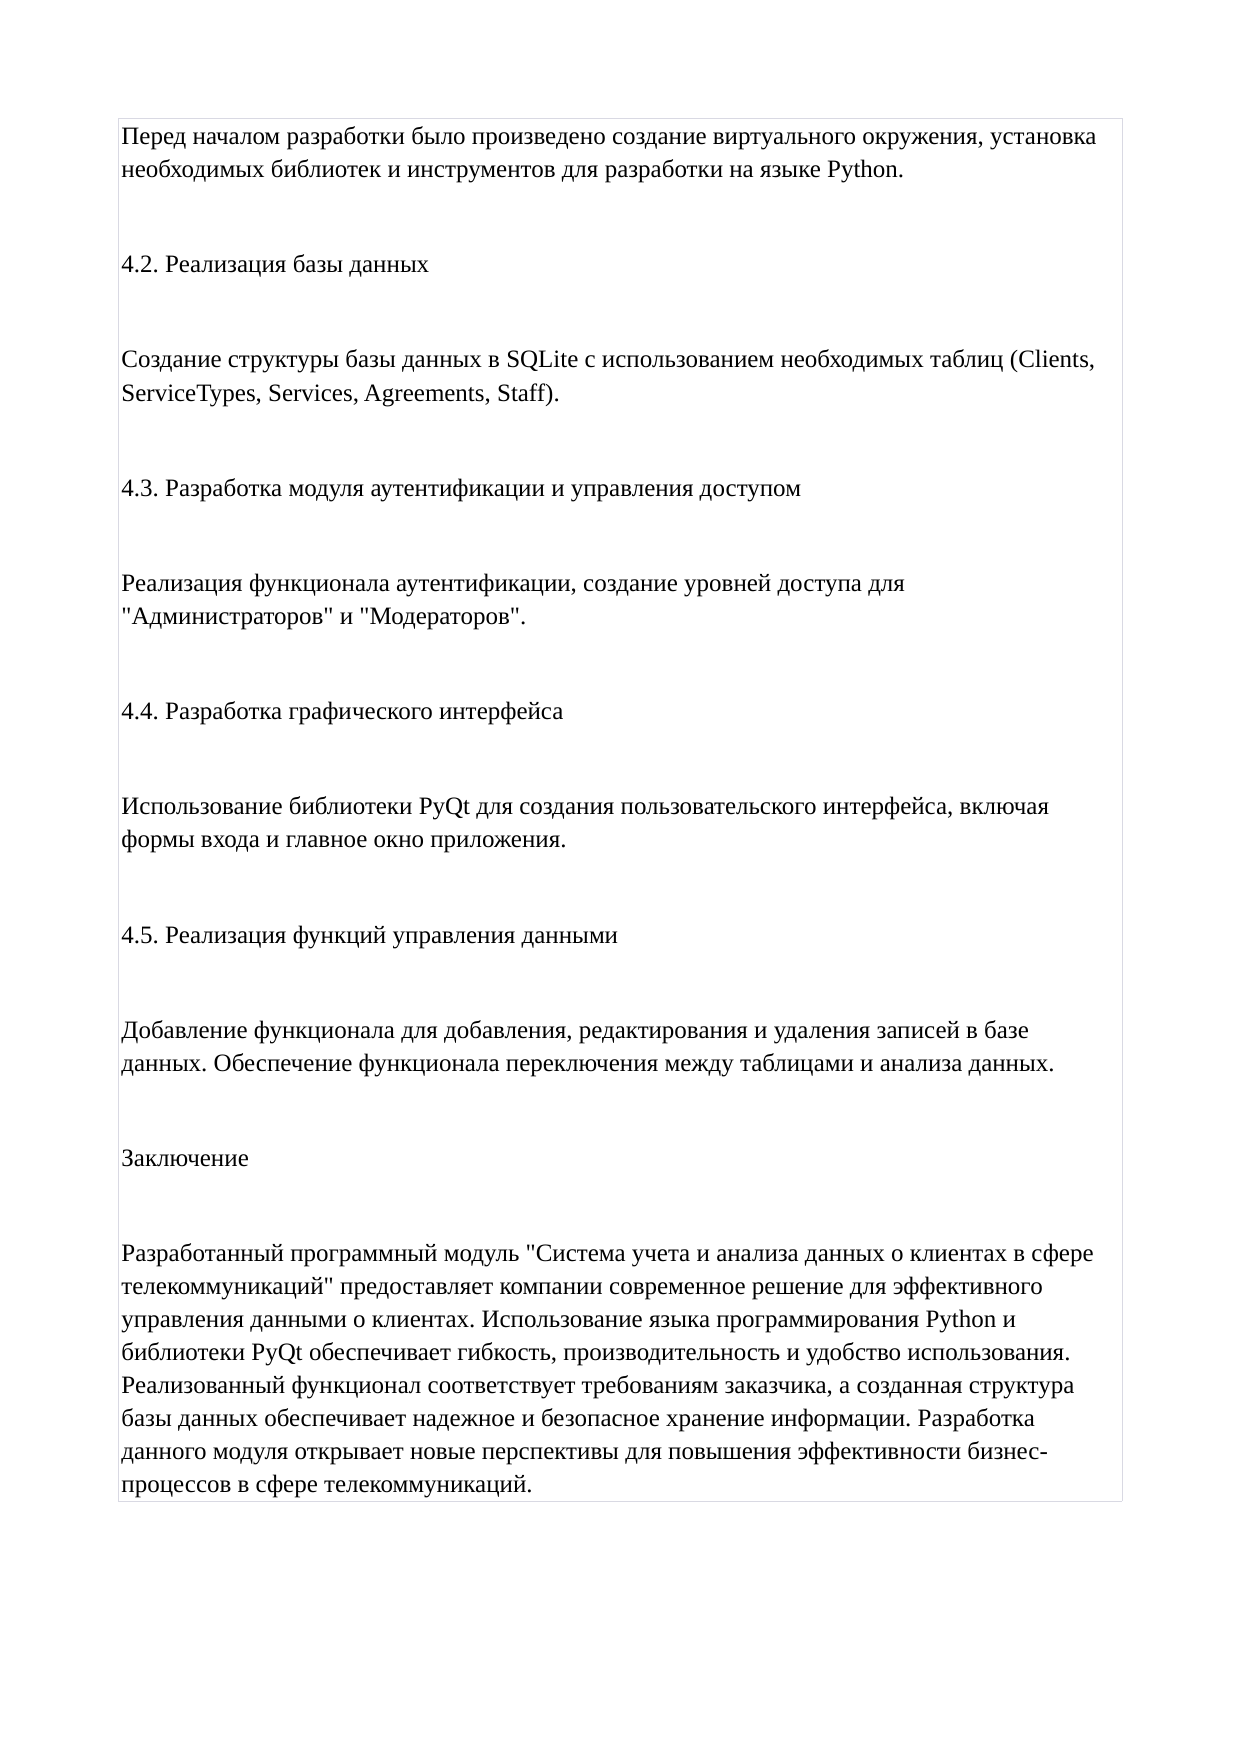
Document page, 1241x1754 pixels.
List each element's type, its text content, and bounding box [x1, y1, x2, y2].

text 4.2. Реализация базы данных [119, 246, 1122, 278]
text 4.3. Разработка модуля аутентификации и управления доступом [119, 470, 1122, 502]
text 4.5. Реализация функций управления данными [119, 917, 1122, 948]
text Заключение [119, 1140, 1122, 1172]
text Реализация функционала аутентификации, создание уровней доступа для "Администраторов" и "Модераторов". [119, 565, 1122, 630]
text Использование библиотеки PyQt для создания пользовательского интерфейса, включая формы входа и главное окно приложения. [119, 788, 1122, 853]
text 4.4. Разработка графического интерфейса [119, 693, 1122, 725]
text Перед началом разработки было произведено создание виртуального окружения, установка необходимых библиотек и инструментов для разработки на языке Python. [119, 119, 1122, 183]
text Создание структуры базы данных в SQLite с использованием необходимых таблиц (Clients, ServiceTypes, Services, Agreements, Staff). [119, 342, 1122, 406]
text Разработанный программный модуль "Система учета и анализа данных о клиентах в сфере телекоммуникаций" предоставляет компании современное решение для эффективного управления данными о клиентах. Использование языка программирования Python и библиотеки PyQt обеспечивает гибкость, производительность и удобство использования. Реализованный функционал соответствует требованиям заказчика, а созданная структура базы данных обеспечивает надежное и безопасное хранение информации. Разработка данного модуля открывает новые перспективы для повышения эффективности бизнес-процессов в сфере телекоммуникаций. [119, 1235, 1122, 1501]
text Добавление функционала для добавления, редактирования и удаления записей в базе данных. Обеспечение функционала переключения между таблицами и анализа данных. [119, 1012, 1122, 1077]
